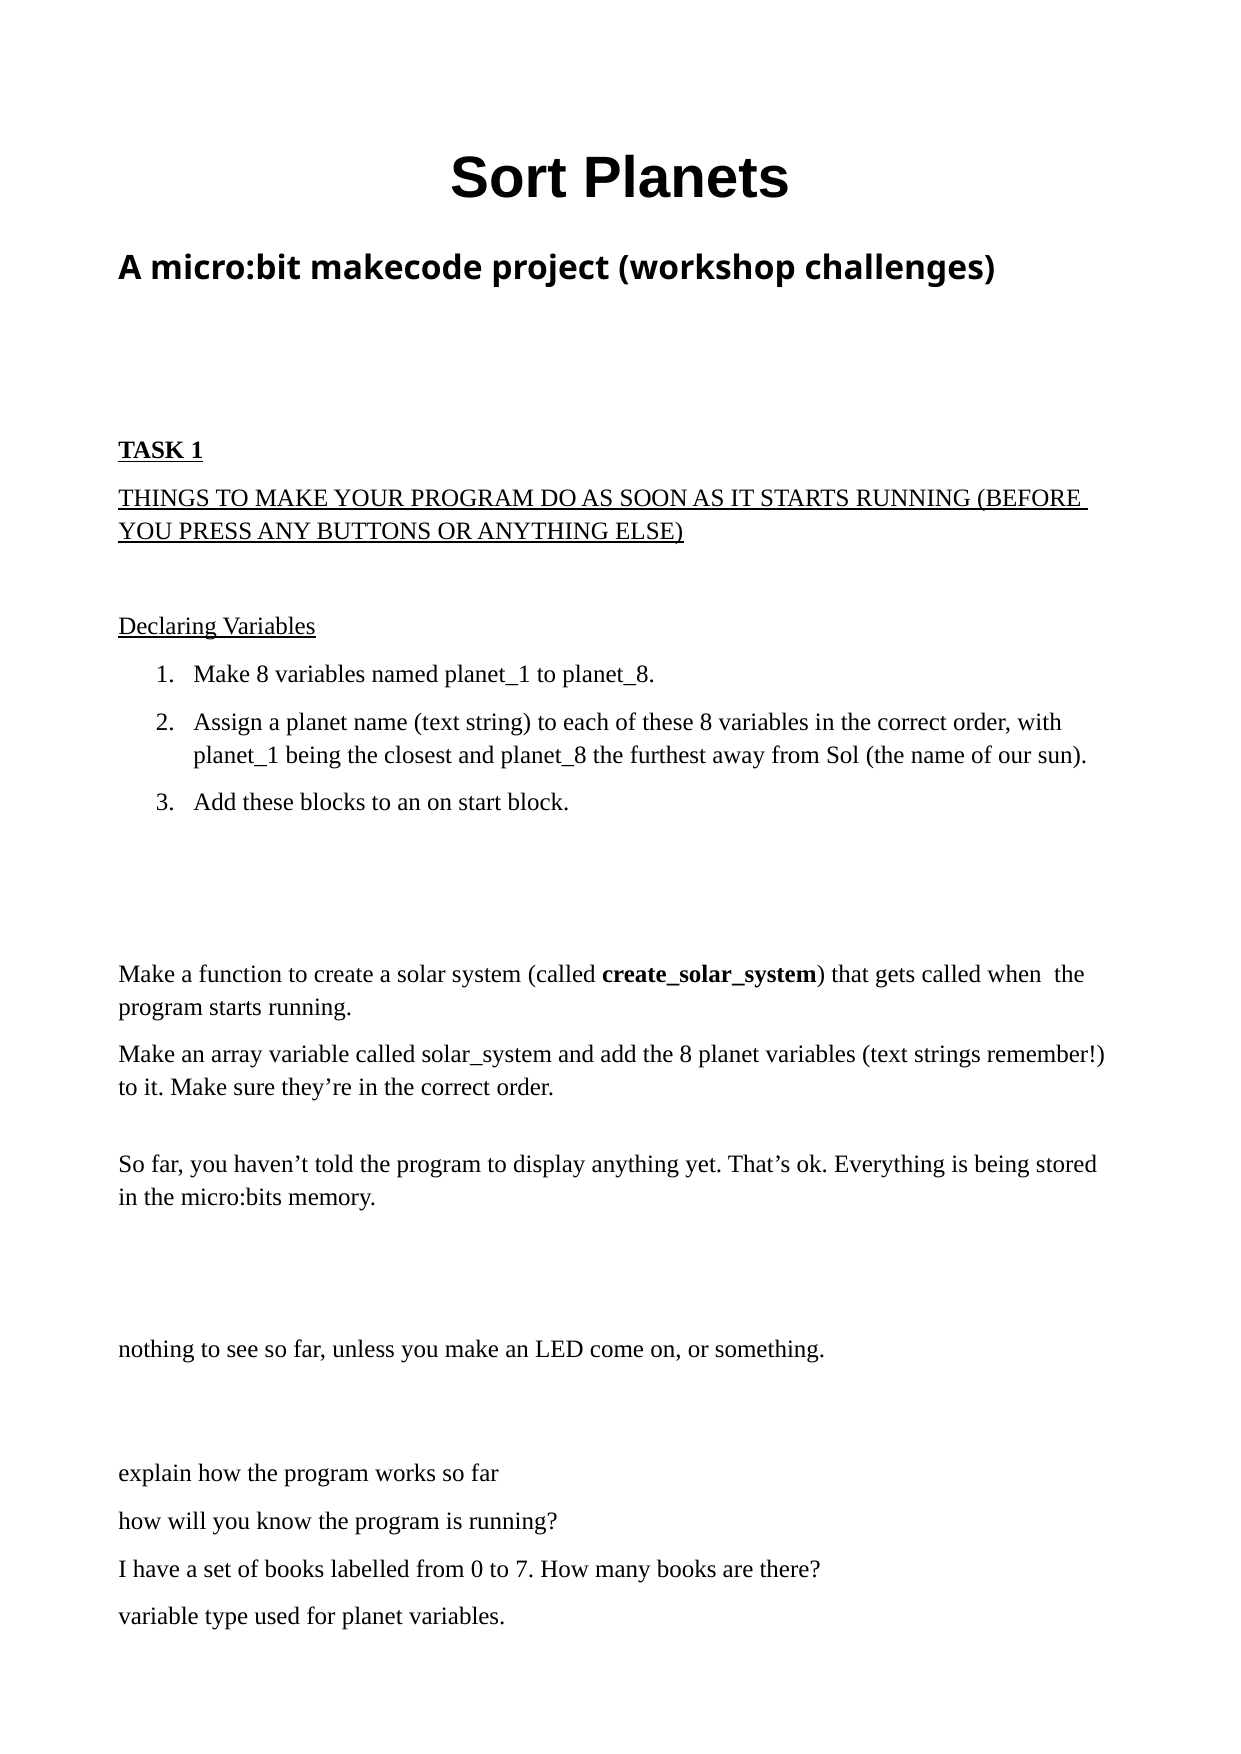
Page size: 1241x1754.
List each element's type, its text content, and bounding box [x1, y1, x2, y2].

list Make 8 variables named planet_1 to planet_8. [156, 659, 1122, 688]
text Declaring Variables [118, 611, 1122, 640]
text variable type used for planet variables. [118, 1601, 1122, 1630]
text Make a function to create a solar system (called create_solar_system) that gets called when the program starts running. [118, 959, 1122, 1021]
text how will you know the program is running? [118, 1506, 1122, 1535]
subtitle A micro:bit makecode project (workshop challenges) [118, 243, 1122, 289]
text THINGS TO MAKE YOUR PROGRAM DO AS SOON AS IT STARTS RUNNING (BEFORE YOU PRESS ANY BUTTONS OR ANYTHING ELSE) [118, 483, 1122, 545]
text TASK 1 [118, 436, 1122, 464]
list Assign a planet name (text string) to each of these 8 variables in the correct order, with planet_1 being the closest and planet_8 the furthest away from Sol (the name of our sun). [156, 707, 1122, 768]
text So far, you haven’t told the program to display anything yet. That’s ok. Everything is being stored in the micro:bits memory. [118, 1149, 1122, 1211]
text nothing to see so far, unless you make an LED come on, or something. [118, 1334, 1122, 1363]
text I have a set of books labelled from 0 to 7. How many books are there? [118, 1554, 1122, 1582]
text explain how the program works so far [118, 1458, 1122, 1487]
title Sort Planets [118, 143, 1122, 210]
text Make an array variable called solar_system and add the 8 planet variables (text strings remember!) to it. Make sure they’re in the correct order. [118, 1039, 1122, 1101]
list Add these blocks to an on start block. [156, 787, 1122, 816]
